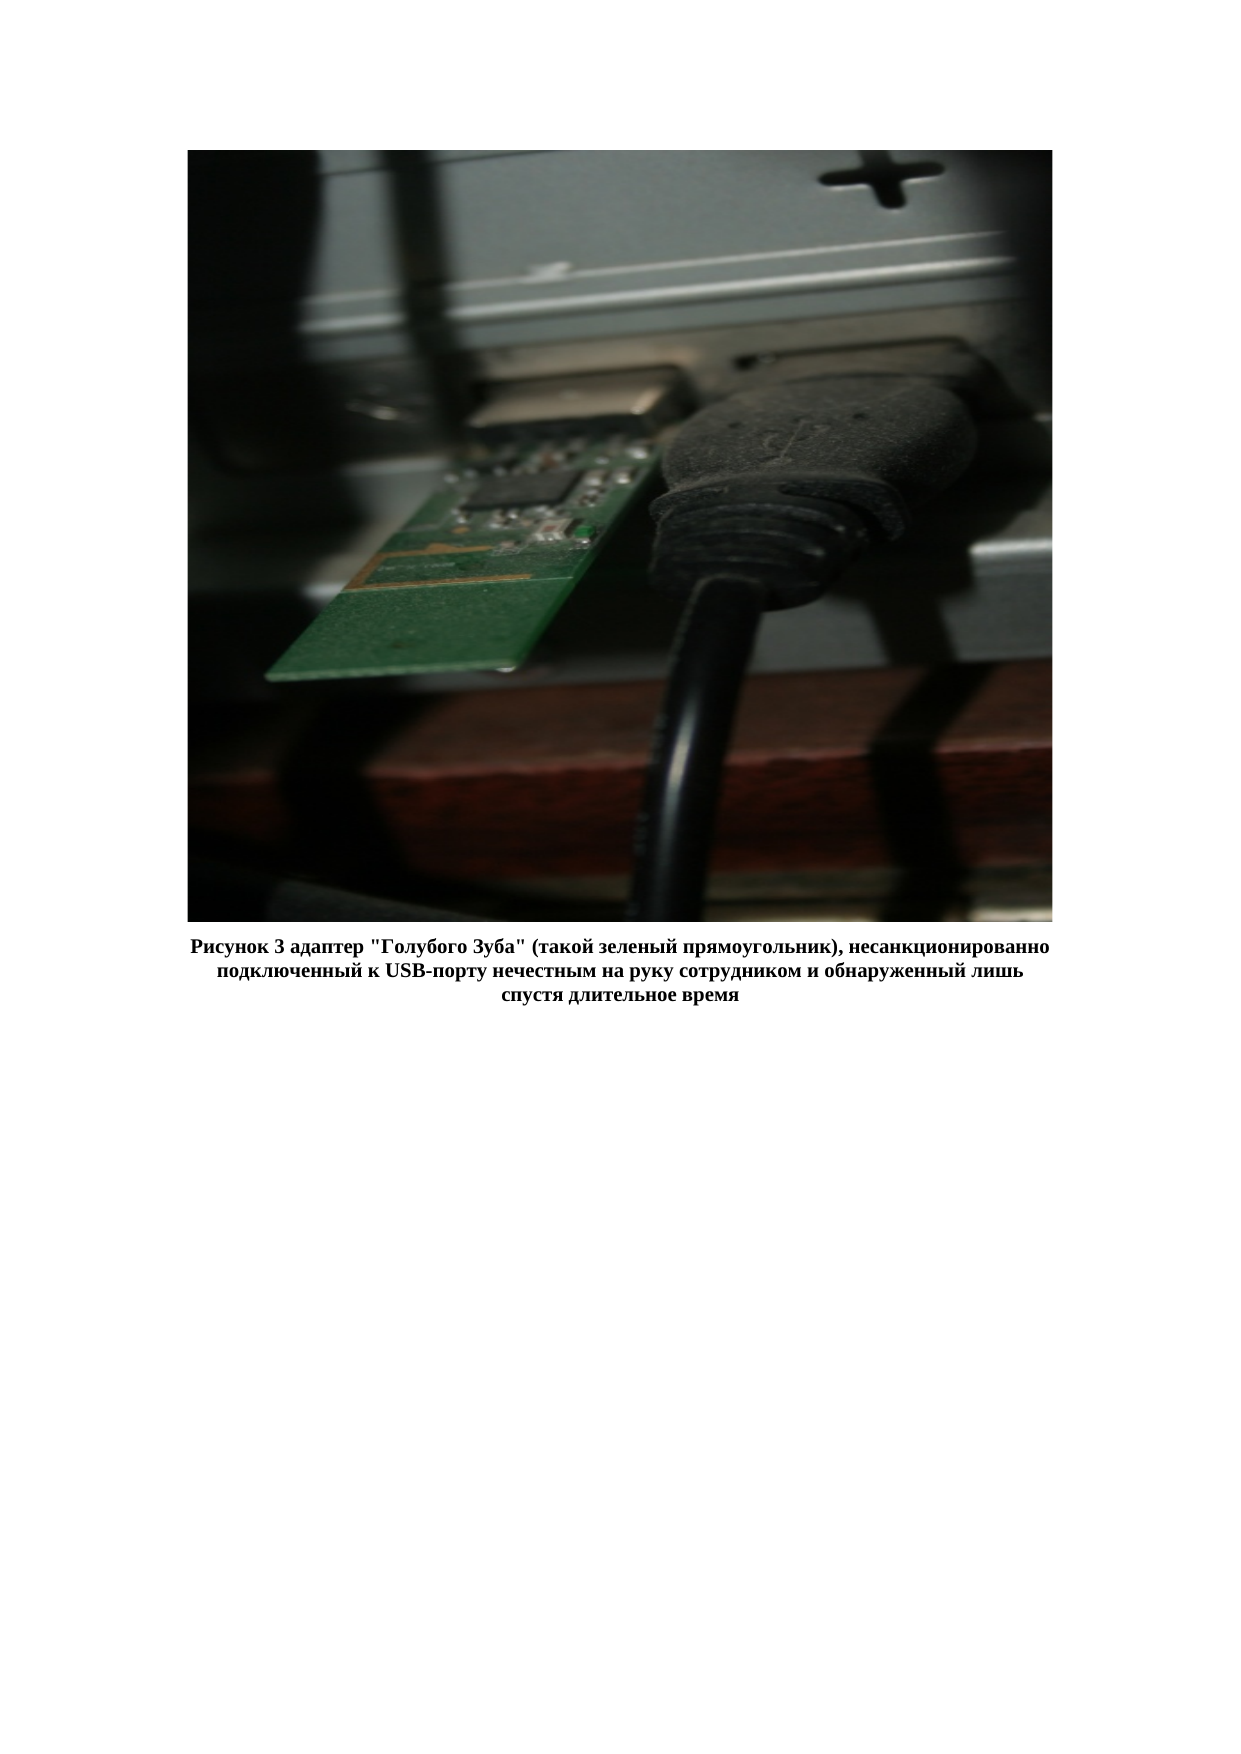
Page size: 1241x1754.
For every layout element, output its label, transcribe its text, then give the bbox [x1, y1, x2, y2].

text Рисунок 3 адаптер "Голубого Зуба" (такой зеленый прямоугольник), несанкционированно подключенный к USB-порту нечестным на руку сотрудником и обнаруженный лишь спустя длительное время [187, 934, 1053, 1006]
picture [187, 150, 1053, 922]
